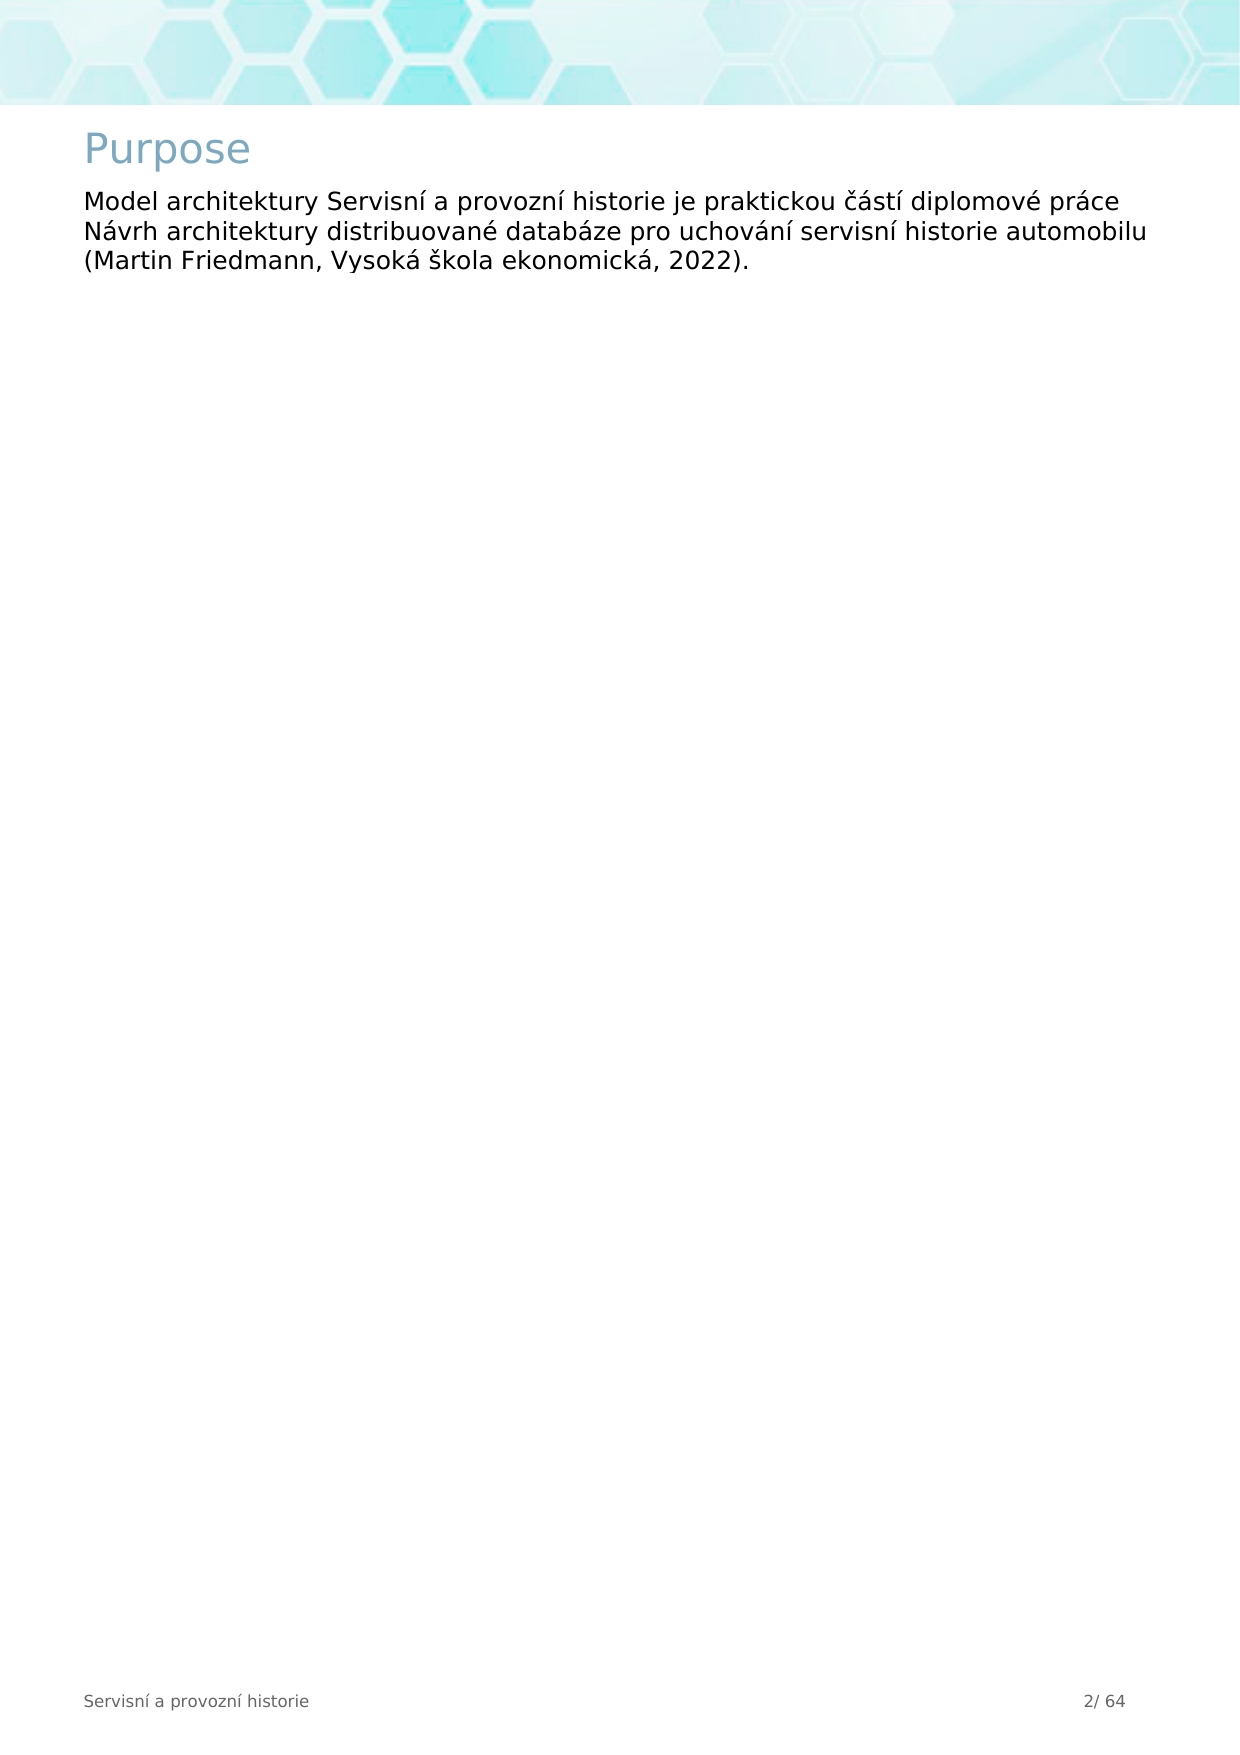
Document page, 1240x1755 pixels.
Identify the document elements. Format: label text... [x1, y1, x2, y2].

table_cell Servisní a provozní historie [83, 1650, 925, 1754]
table_cell [83, 105, 925, 125]
table_cell Model architektury Servisní a provozní historie je praktickou částí diplomové práce Návrh architektury distribuované databáze pro uchování servisní historie automobilu (Martin Friedmann, Vysoká škola ekonomická, 2022). [83, 188, 1156, 273]
table_cell [1156, 177, 1239, 187]
table_cell Purpose [83, 125, 1156, 177]
table_cell [1156, 105, 1239, 125]
table_cell [1156, 1650, 1239, 1754]
table_cell [0, 1650, 83, 1754]
table_cell [1094, 177, 1156, 187]
table_cell [1156, 188, 1239, 273]
table_cell [0, 105, 83, 125]
table_cell [0, 125, 83, 177]
table_cell [1094, 273, 1156, 1650]
table_cell [0, 177, 83, 187]
table_cell [1156, 125, 1239, 177]
table_cell / 64 [1094, 1650, 1156, 1754]
table_cell [83, 177, 925, 187]
table_cell [83, 273, 925, 1650]
table_cell [1094, 105, 1156, 125]
table_cell 2 [925, 1650, 1094, 1754]
table_cell [1156, 273, 1239, 1650]
table_cell [0, 188, 83, 273]
table_cell [925, 273, 1094, 1650]
table_cell [925, 105, 1094, 125]
table_cell [925, 177, 1094, 187]
table_cell [0, 273, 83, 1650]
